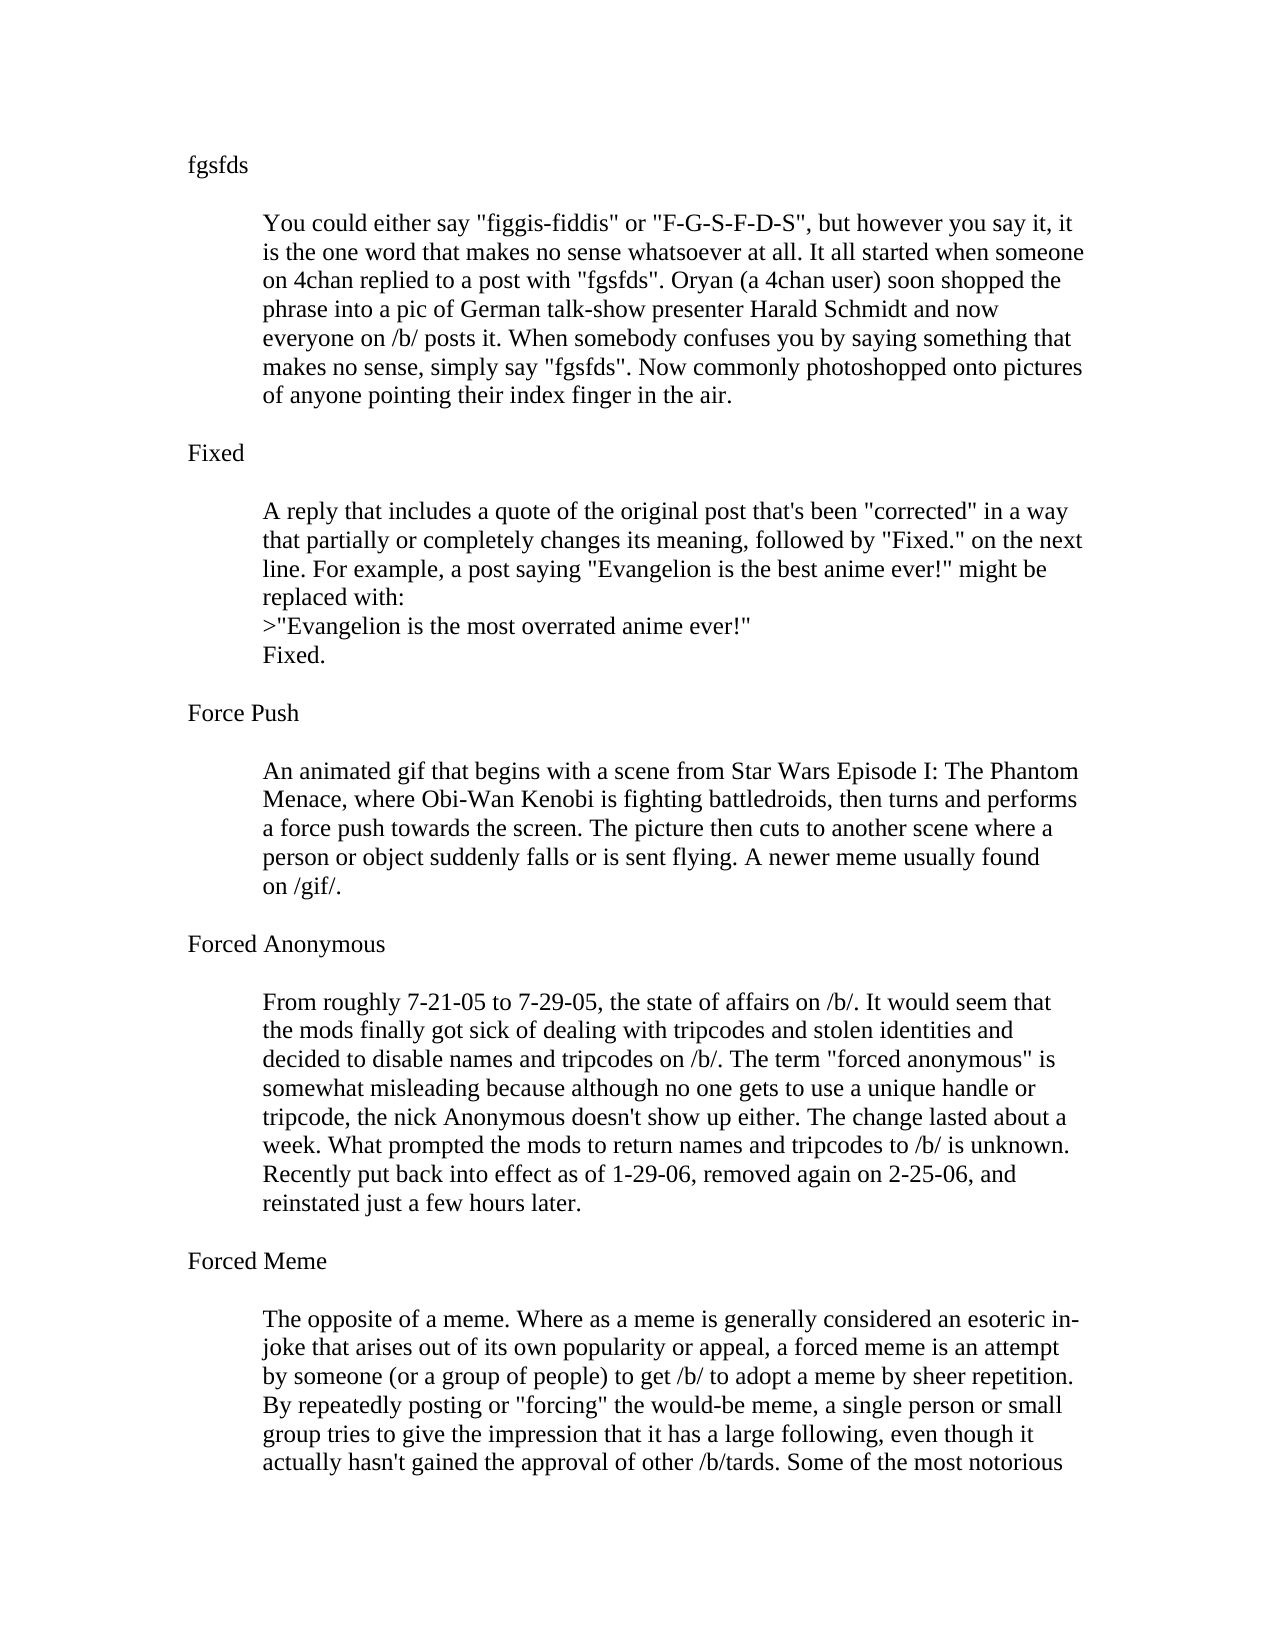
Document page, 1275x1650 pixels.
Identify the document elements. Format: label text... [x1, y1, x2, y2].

text fgsfds [187, 150, 1087, 179]
text You could either say "figgis-fiddis" or "F-G-S-F-D-S", but however you say it, it is the one word that makes no sense whatsoever at all. It all started when someone on 4chan replied to a post with "fgsfds". Oryan (a 4chan user) soon shopped the phrase into a pic of German talk-show presenter Harald Schmidt and now everyone on /b/ posts it. When somebody confuses you by saying something that makes no sense, simply say "fgsfds". Now commonly photoshopped onto pictures of anyone pointing their index finger in the air. [262, 208, 1087, 409]
text Force Push [187, 698, 1087, 727]
text The opposite of a meme. Where as a meme is generally considered an esoteric in-joke that arises out of its own popularity or appeal, a forced meme is an attempt by someone (or a group of people) to get /b/ to adopt a meme by sheer repetition. By repeatedly posting or "forcing" the would-be meme, a single person or small group tries to give the impression that it has a large following, even though it actually hasn't gained the approval of other /b/tards. Some of the most notorious [262, 1304, 1087, 1476]
text Forced Anonymous [187, 929, 1087, 957]
text A reply that includes a quote of the original post that's been "corrected" in a way that partially or completely changes its meaning, followed by "Fixed." on the next line. For example, a post saying "Evangelion is the best anime ever!" might be replaced with: [262, 496, 1087, 611]
text >"Evangelion is the most overrated anime ever!" [262, 611, 1087, 640]
text Fixed. [262, 640, 1087, 669]
text An animated gif that begins with a scene from Star Wars Episode I: The Phantom Menace, where Obi-Wan Kenobi is fighting battledroids, then turns and performs a force push towards the screen. The picture then cuts to another scene where a person or object suddenly falls or is sent flying. A newer meme usually found on /gif/. [262, 756, 1087, 899]
text Forced Meme [187, 1246, 1087, 1274]
text From roughly 7-21-05 to 7-29-05, the state of affairs on /b/. It would seem that the mods finally got sick of dealing with tripcodes and stolen identities and decided to disable names and tripcodes on /b/. The term "forced anonymous" is somewhat misleading because although no one gets to use a unique handle or tripcode, the nick Anonymous doesn't show up either. The change lasted about a week. What prompted the mods to return names and tripcodes to /b/ is unknown. Recently put back into effect as of 1-29-06, removed again on 2-25-06, and reinstated just a few hours later. [262, 987, 1087, 1217]
text Fixed [187, 438, 1087, 467]
